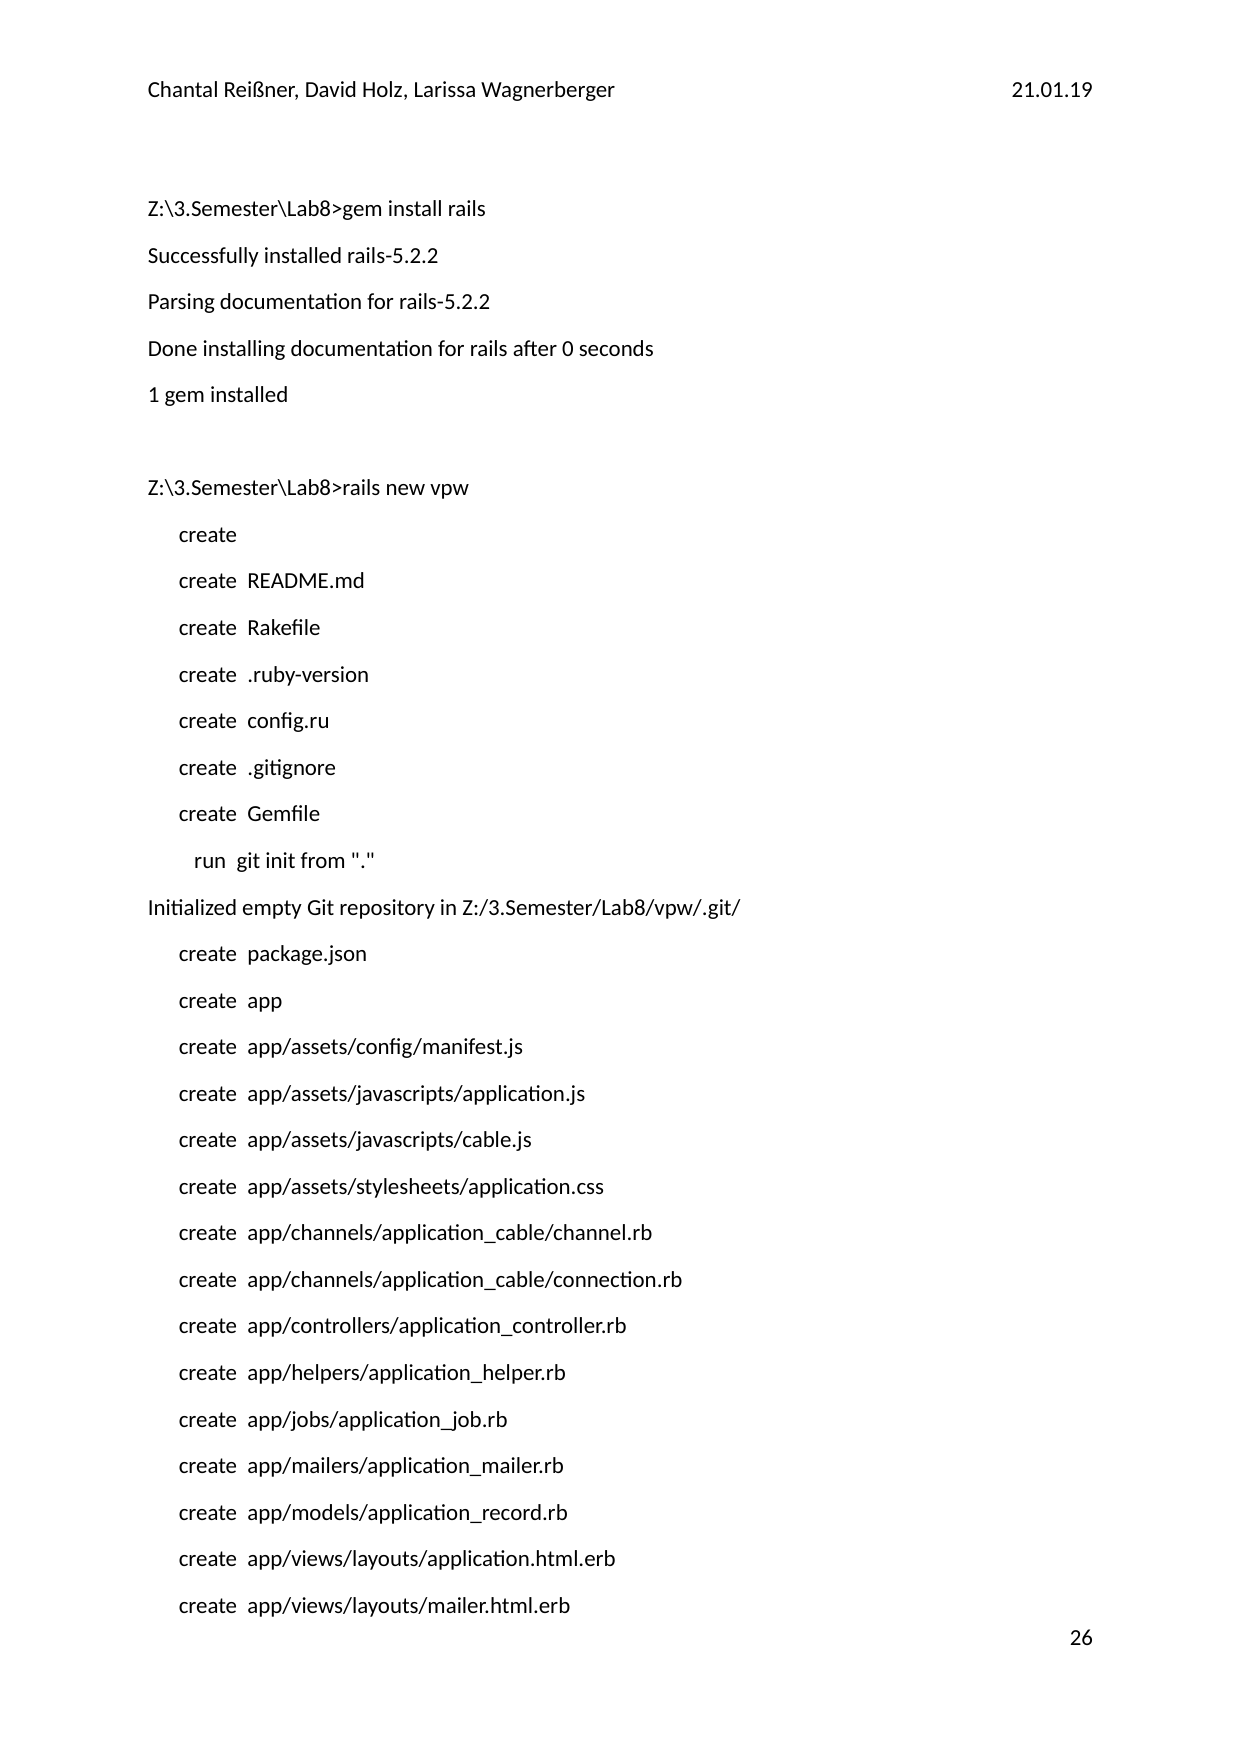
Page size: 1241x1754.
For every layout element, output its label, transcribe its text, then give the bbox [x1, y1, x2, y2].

text Initialized empty Git repository in Z:/3.Semester/Lab8/vpw/.git/ [148, 893, 1093, 921]
text create Rakefile [148, 613, 1093, 641]
text create app/assets/stylesheets/application.css [148, 1172, 1093, 1200]
text Z:\3.Semester\Lab8>rails new vpw [148, 473, 1093, 502]
text create app/channels/application_cable/channel.rb [148, 1218, 1093, 1247]
text create app/controllers/application_controller.rb [148, 1312, 1093, 1340]
text create app/assets/javascripts/application.js [148, 1079, 1093, 1107]
text Parsing documentation for rails-5.2.2 [148, 287, 1093, 315]
text create app/views/layouts/application.html.erb [148, 1544, 1093, 1572]
text create app/assets/config/manifest.js [148, 1032, 1093, 1060]
text create Gemfile [148, 799, 1093, 827]
text create README.md [148, 567, 1093, 595]
text create app/mailers/application_mailer.rb [148, 1451, 1093, 1479]
text create .gitignore [148, 753, 1093, 781]
text create package.json [148, 939, 1093, 967]
text create config.ru [148, 706, 1093, 734]
text 1 gem installed [148, 380, 1093, 408]
text create .ruby-version [148, 660, 1093, 688]
text create app/models/application_record.rb [148, 1498, 1093, 1526]
text run git init from "." [148, 846, 1093, 874]
text Done installing documentation for rails after 0 seconds [148, 334, 1093, 362]
text Successfully installed rails-5.2.2 [148, 241, 1093, 269]
text create app/jobs/application_job.rb [148, 1405, 1093, 1433]
text create app [148, 986, 1093, 1014]
text create [148, 520, 1093, 548]
text create app/channels/application_cable/connection.rb [148, 1265, 1093, 1293]
text create app/helpers/application_helper.rb [148, 1358, 1093, 1386]
text Z:\3.Semester\Lab8>gem install rails [148, 194, 1093, 222]
text create app/assets/javascripts/cable.js [148, 1125, 1093, 1153]
text create app/views/layouts/mailer.html.erb [148, 1591, 1093, 1619]
